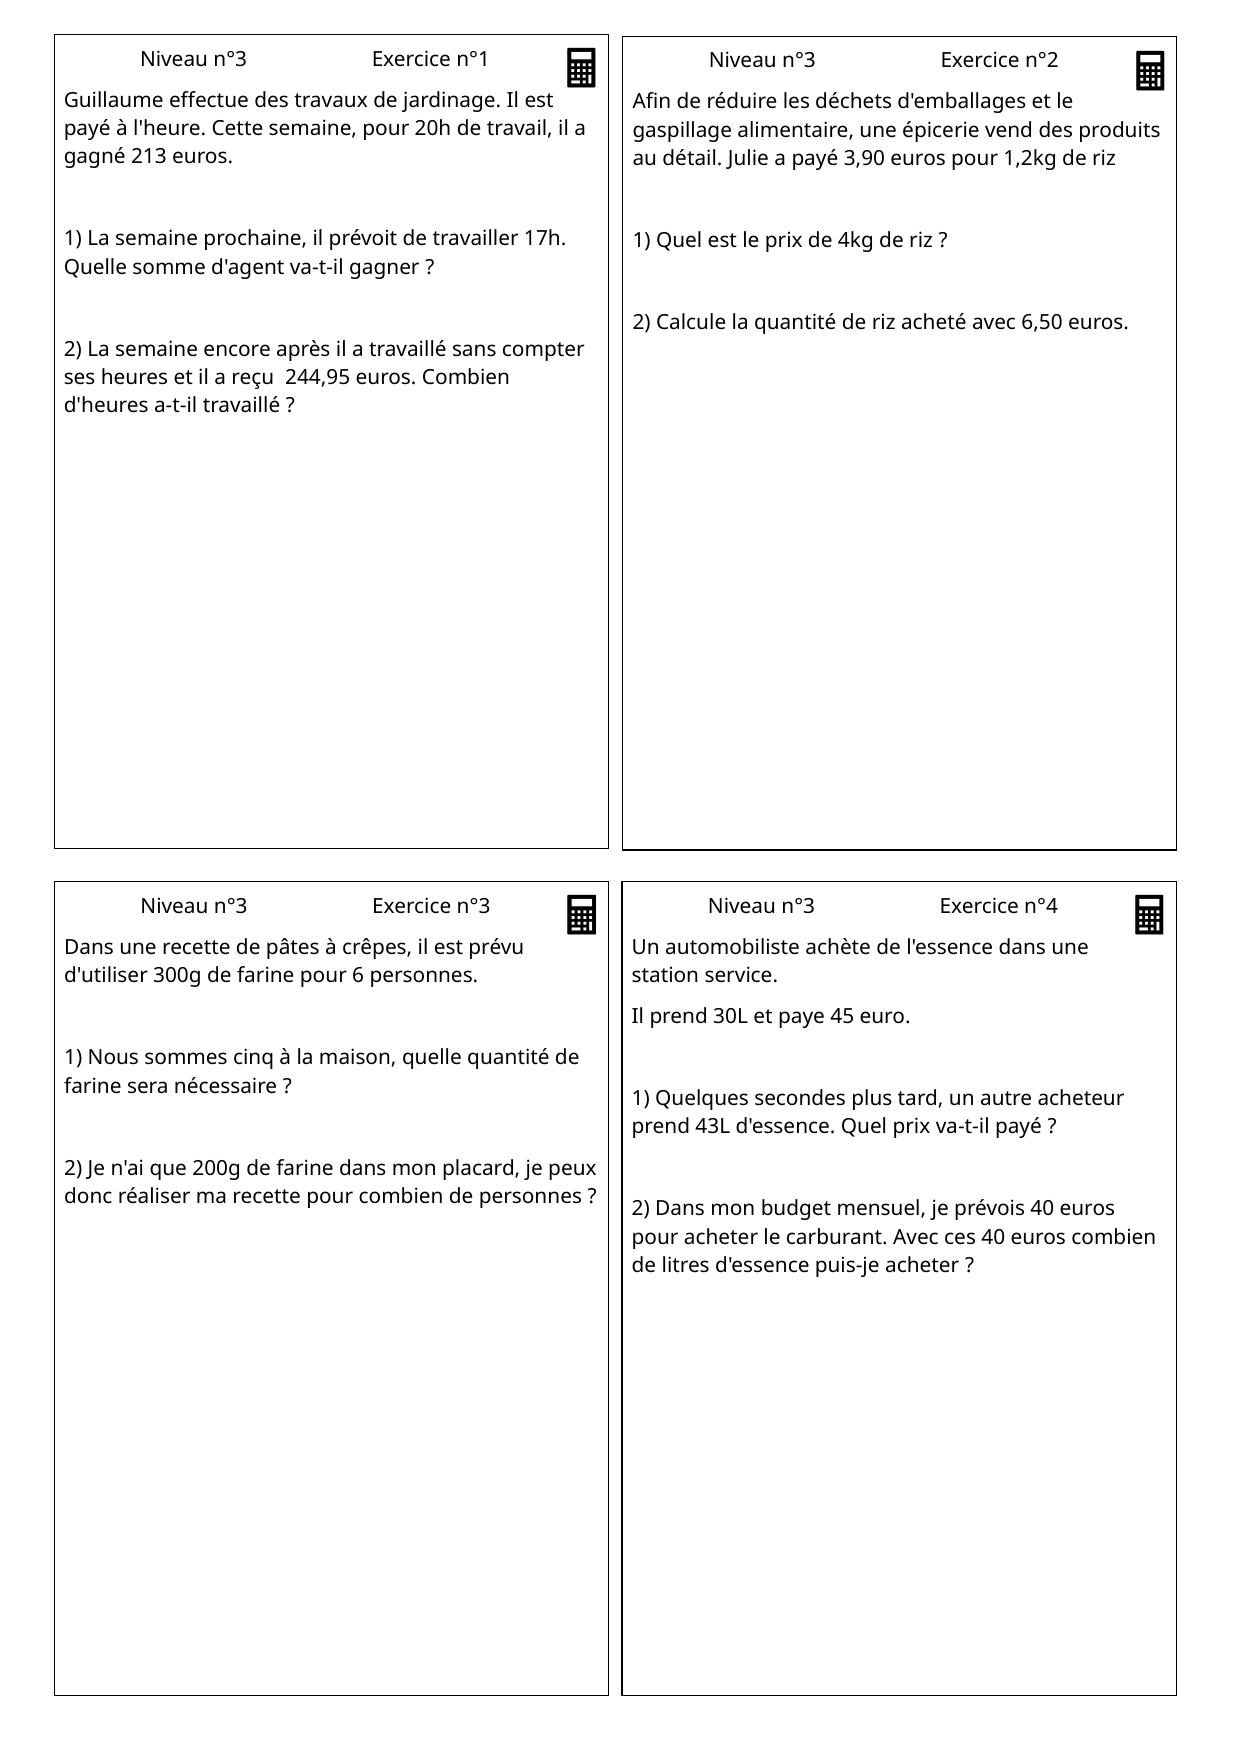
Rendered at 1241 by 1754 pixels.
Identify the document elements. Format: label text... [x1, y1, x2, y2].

text 1) Nous sommes cinq à la maison, quelle quantité de farine sera nécessaire ? [64, 1042, 599, 1099]
text 2) Calcule la quantité de riz acheté avec 6,50 euros. [632, 307, 1167, 336]
text 2) Dans mon budget mensuel, je prévois 40 euros pour acheter le carburant. Avec ces 40 euros combien de litres d'essence puis-je acheter ? [631, 1193, 1167, 1279]
text 2) Je n'ai que 200g de farine dans mon placard, je peux donc réaliser ma recette pour combien de personnes ? [64, 1153, 599, 1209]
text 1) Quelques secondes plus tard, un autre acheteur prend 43L d'essence. Quel prix va-t-il payé ? [631, 1083, 1167, 1140]
text Niveau n°3 Exercice n°3 [64, 891, 599, 919]
text 1) Quel est le prix de 4kg de riz ? [632, 225, 1167, 254]
text Niveau n°3 Exercice n°2 [632, 46, 1167, 74]
text Dans une recette de pâtes à crêpes, il est prévu d'utiliser 300g de farine pour 6 personnes. [64, 932, 599, 989]
text Afin de réduire les déchets d'emballages et le gaspillage alimentaire, une épicerie vend des produits au détail. Julie a payé 3,90 euros pour 1,2kg de riz [632, 86, 1167, 172]
text 1) La semaine prochaine, il prévoit de travailler 17h. Quelle somme d'agent va-t-il gagner ? [63, 223, 599, 280]
text Il prend 30L et paye 45 euro. [631, 1001, 1167, 1029]
text [623, 882, 1176, 1695]
picture [566, 894, 597, 935]
text Un automobiliste achète de l'essence dans une station service. [631, 932, 1167, 989]
text Niveau n°3 Exercice n°4 [631, 891, 1167, 919]
picture [1134, 894, 1164, 935]
picture [566, 47, 596, 88]
text Niveau n°3 Exercice n°1 [63, 44, 599, 72]
text [55, 882, 608, 1695]
picture [1135, 50, 1165, 91]
text Guillaume effectue des travaux de jardinage. Il est payé à l'heure. Cette semaine, pour 20h de travail, il a gagné 213 euros. [63, 85, 599, 170]
text 2) La semaine encore après il a travaillé sans compter ses heures et il a reçu 244,95 euros. Combien d'heures a-t-il travaillé ? [63, 334, 599, 419]
